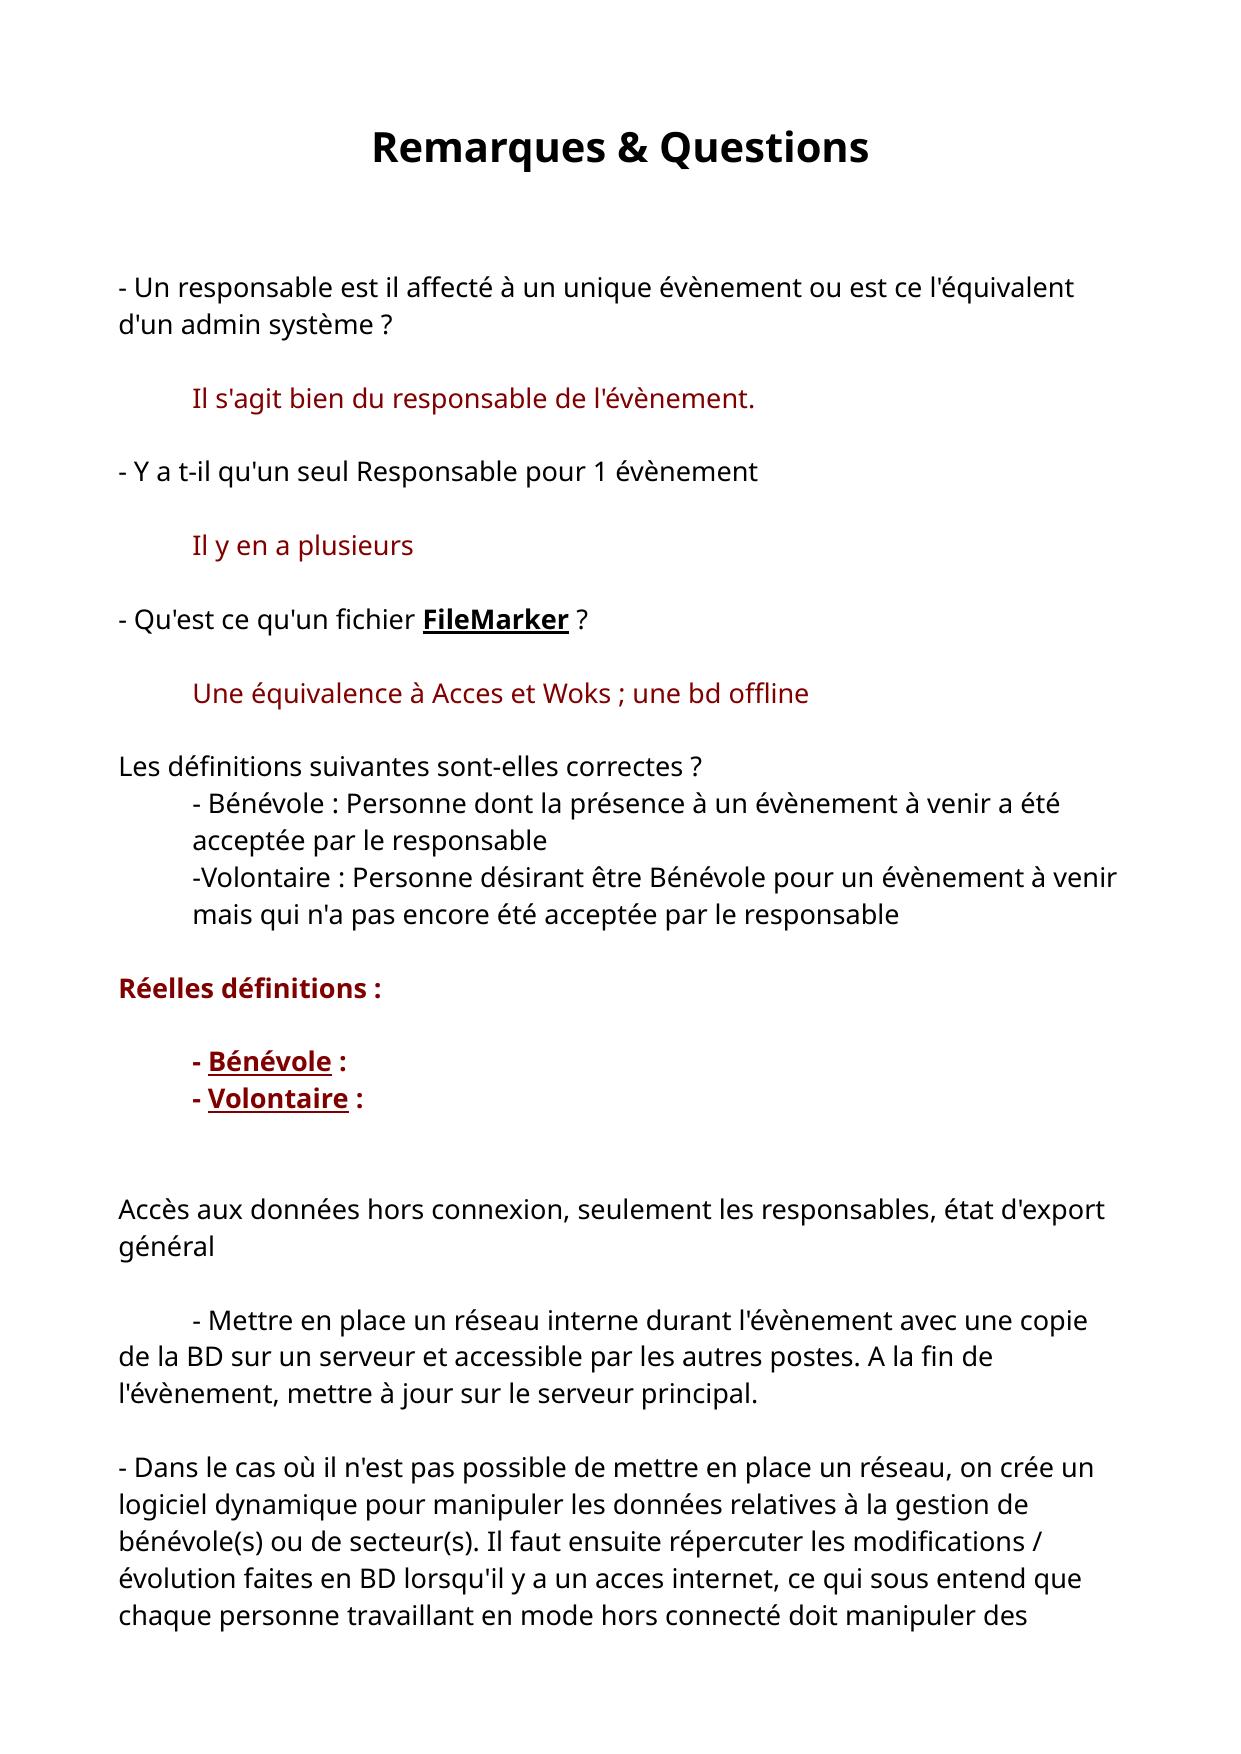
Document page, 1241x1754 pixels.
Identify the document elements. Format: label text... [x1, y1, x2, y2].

text - Un responsable est il affecté à un unique évènement ou est ce l'équivalent d'un admin système ? [118, 268, 1122, 342]
text - Qu'est ce qu'un fichier FileMarker ? [118, 600, 1122, 637]
text Une équivalence à Acces et Woks ; une bd offline [118, 674, 1122, 711]
text Accès aux données hors connexion, seulement les responsables, état d'export général [118, 1190, 1122, 1264]
text Il s'agit bien du responsable de l'évènement. [118, 379, 1122, 416]
text - Volontaire : [118, 1080, 1122, 1117]
text Remarques & Questions [118, 118, 1122, 175]
text - Dans le cas où il n'est pas possible de mettre en place un réseau, on crée un logiciel dynamique pour manipuler les données relatives à la gestion de bénévole(s) ou de secteur(s). Il faut ensuite répercuter les modifications / évolution faites en BD lorsqu'il y a un acces internet, ce qui sous entend que chaque personne travaillant en mode hors connecté doit manipuler des [118, 1448, 1122, 1633]
text Réelles définitions : [118, 969, 1122, 1006]
text - Bénévole : [118, 1043, 1122, 1080]
text Les définitions suivantes sont-elles correctes ? [118, 748, 1122, 785]
text Il y en a plusieurs [118, 527, 1122, 563]
text - Bénévole : Personne dont la présence à un évènement à venir a été acceptée par le responsable [118, 785, 1122, 858]
text - Mettre en place un réseau interne durant l'évènement avec une copie de la BD sur un serveur et accessible par les autres postes. A la fin de l'évènement, mettre à jour sur le serveur principal. [118, 1301, 1122, 1412]
text - Y a t-il qu'un seul Responsable pour 1 évènement [118, 453, 1122, 490]
text -Volontaire : Personne désirant être Bénévole pour un évènement à venir mais qui n'a pas encore été acceptée par le responsable [118, 858, 1122, 932]
